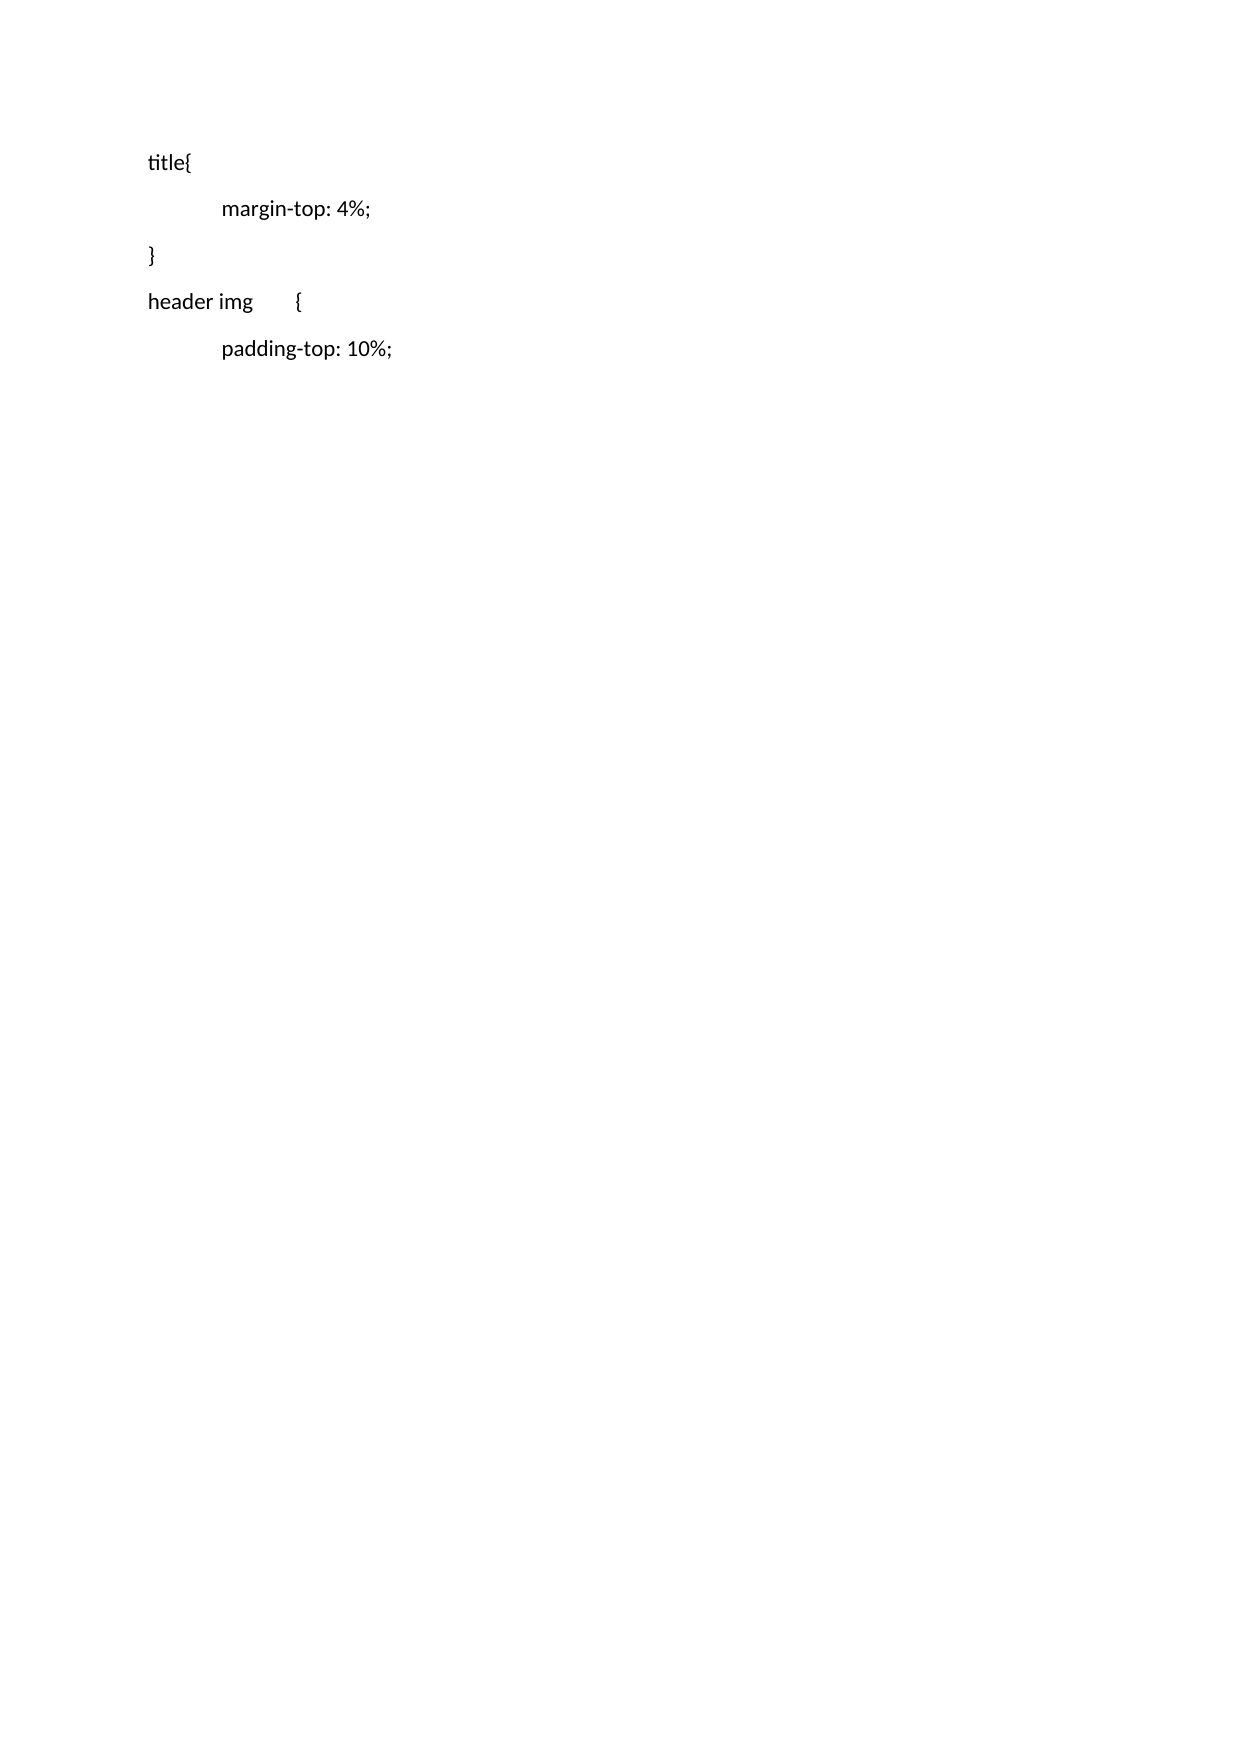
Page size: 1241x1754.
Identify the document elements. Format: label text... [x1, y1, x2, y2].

text margin-top: 4%; [148, 194, 1093, 222]
text header img { [148, 287, 1093, 315]
text padding-top: 10%; [148, 334, 1093, 362]
text title{ [148, 148, 1093, 176]
text } [148, 241, 1093, 269]
